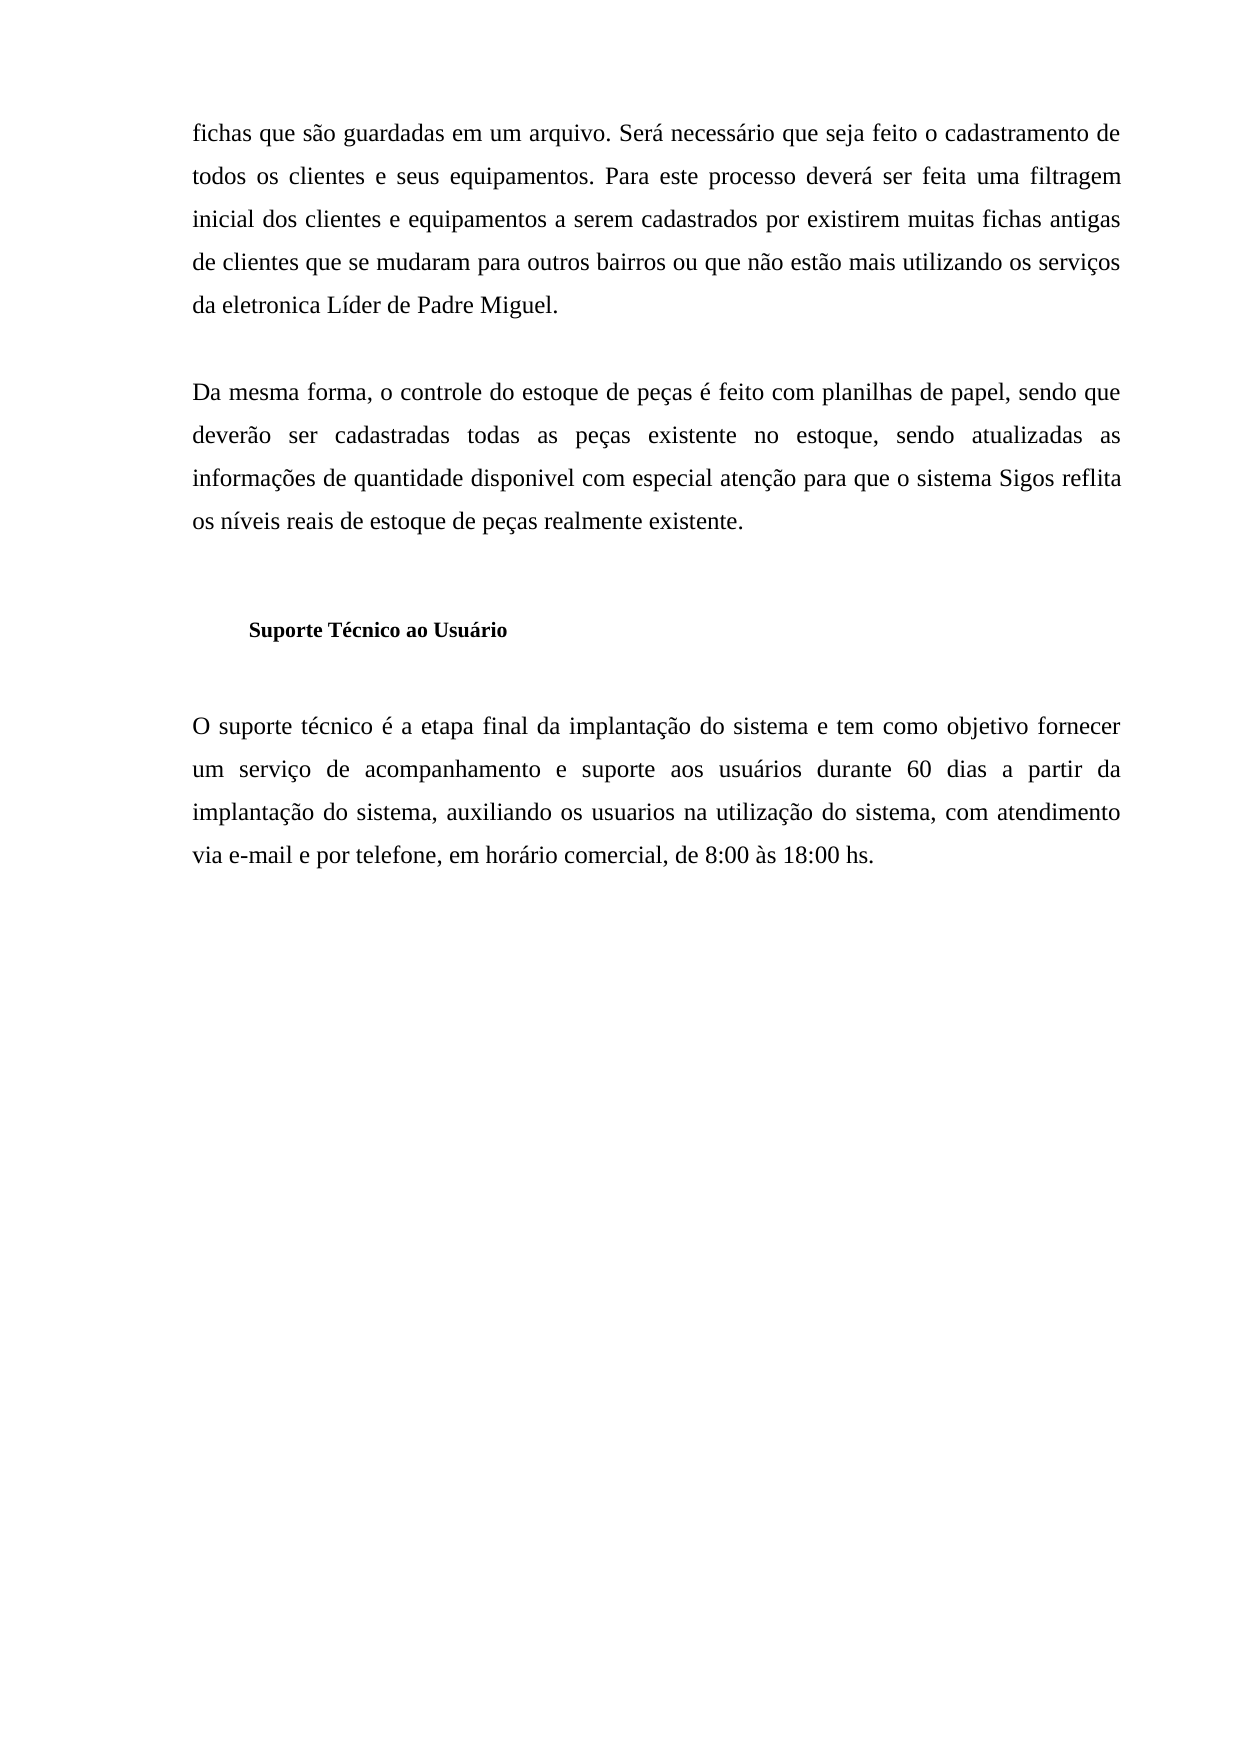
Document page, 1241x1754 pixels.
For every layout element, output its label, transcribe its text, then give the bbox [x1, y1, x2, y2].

text Da mesma forma, o controle do estoque de peças é feito com planilhas de papel, sendo que deverão ser cadastradas todas as peças existente no estoque, sendo atualizadas as informações de quantidade disponivel com especial atenção para que o sistema Sigos reflita os níveis reais de estoque de peças realmente existente. [192, 377, 1122, 535]
text O suporte técnico é a etapa final da implantação do sistema e tem como objetivo fornecer um serviço de acompanhamento e suporte aos usuários durante 60 dias a partir da implantação do sistema, auxiliando os usuarios na utilização do sistema, com atendimento via e-mail e por telefone, em horário comercial, de 8:00 às 18:00 hs. [192, 711, 1122, 869]
subtitle Suporte Técnico ao Usuário [248, 617, 1122, 643]
text fichas que são guardadas em um arquivo. Será necessário que seja feito o cadastramento de todos os clientes e seus equipamentos. Para este processo deverá ser feita uma filtragem inicial dos clientes e equipamentos a serem cadastrados por existirem muitas fichas antigas de clientes que se mudaram para outros bairros ou que não estão mais utilizando os serviços da eletronica Líder de Padre Miguel. [192, 118, 1122, 319]
